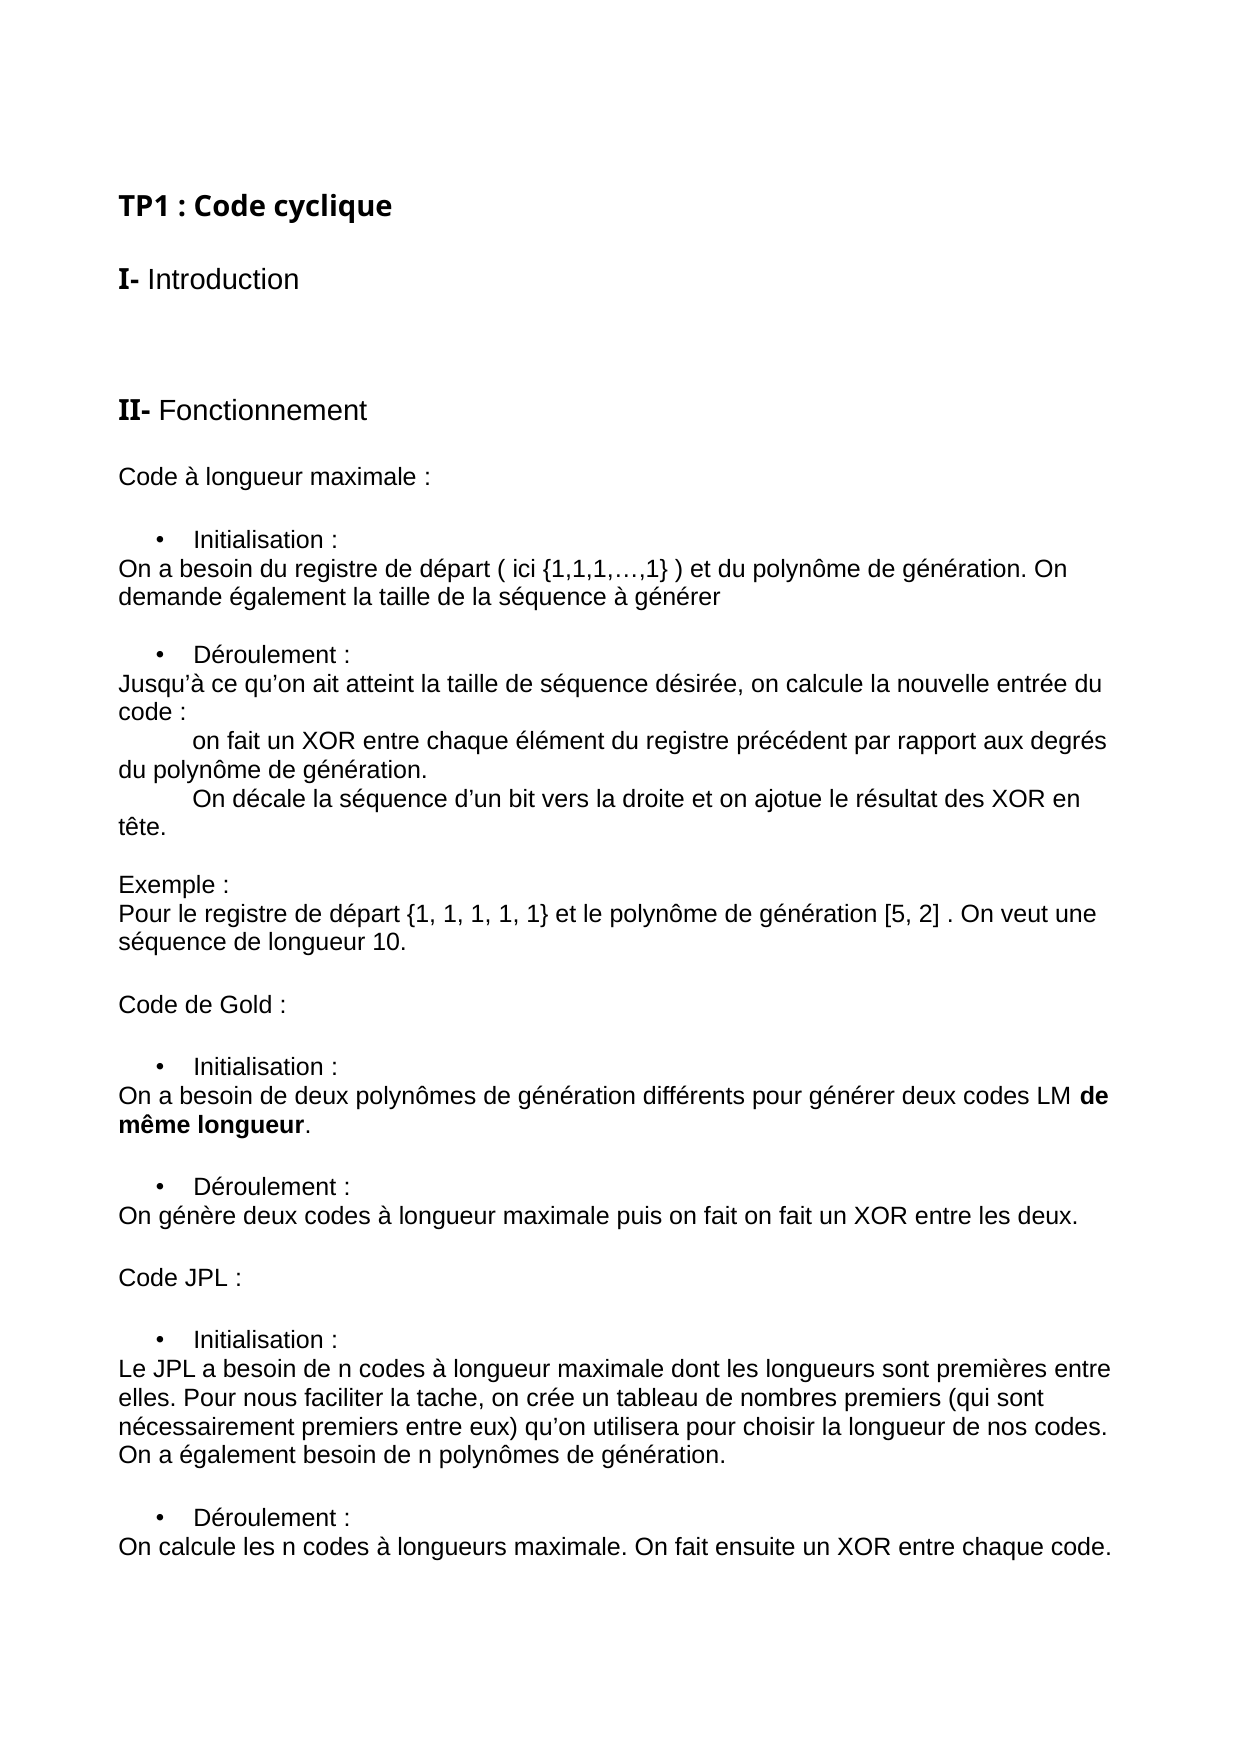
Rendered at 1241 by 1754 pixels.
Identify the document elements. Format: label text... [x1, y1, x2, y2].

list Initialisation : [156, 1325, 1122, 1354]
list Déroulement : [156, 1172, 1122, 1201]
text TP1 : Code cyclique [118, 185, 1122, 225]
text II- Fonctionnement [118, 389, 1122, 429]
text on fait un XOR entre chaque élément du registre précédent par rapport aux degrés du polynôme de génération. [118, 726, 1122, 784]
text On calcule les n codes à longueurs maximale. On fait ensuite un XOR entre chaque code. [118, 1532, 1122, 1560]
text Jusqu’à ce qu’on ait atteint la taille de séquence désirée, on calcule la nouvelle entrée du code : [118, 669, 1122, 726]
list Initialisation : [156, 1052, 1122, 1081]
text Code de Gold : [118, 990, 1122, 1018]
text Code JPL : [118, 1263, 1122, 1292]
list Initialisation : [156, 525, 1122, 553]
text Le JPL a besoin de n codes à longueur maximale dont les longueurs sont premières entre elles. Pour nous faciliter la tache, on crée un tableau de nombres premiers (qui sont nécessairement premiers entre eux) qu’on utilisera pour choisir la longueur de nos codes. [118, 1354, 1122, 1440]
text Pour le registre de départ {1, 1, 1, 1, 1} et le polynôme de génération [5, 2] . On veut une séquence de longueur 10. [118, 899, 1122, 956]
text I- Introduction [118, 258, 1122, 298]
text On a besoin du registre de départ ( ici {1,1,1,…,1} ) et du polynôme de génération. On demande également la taille de la séquence à générer [118, 553, 1122, 611]
text On décale la séquence d’un bit vers la droite et on ajotue le résultat des XOR en tête. [118, 784, 1122, 841]
list Déroulement : [156, 640, 1122, 669]
text On génère deux codes à longueur maximale puis on fait on fait un XOR entre les deux. [118, 1201, 1122, 1229]
text On a également besoin de n polynômes de génération. [118, 1440, 1122, 1469]
text Code à longueur maximale : [118, 462, 1122, 491]
list Déroulement : [156, 1503, 1122, 1532]
text Exemple : [118, 870, 1122, 899]
text On a besoin de deux polynômes de génération différents pour générer deux codes LM de même longueur. [118, 1081, 1122, 1138]
